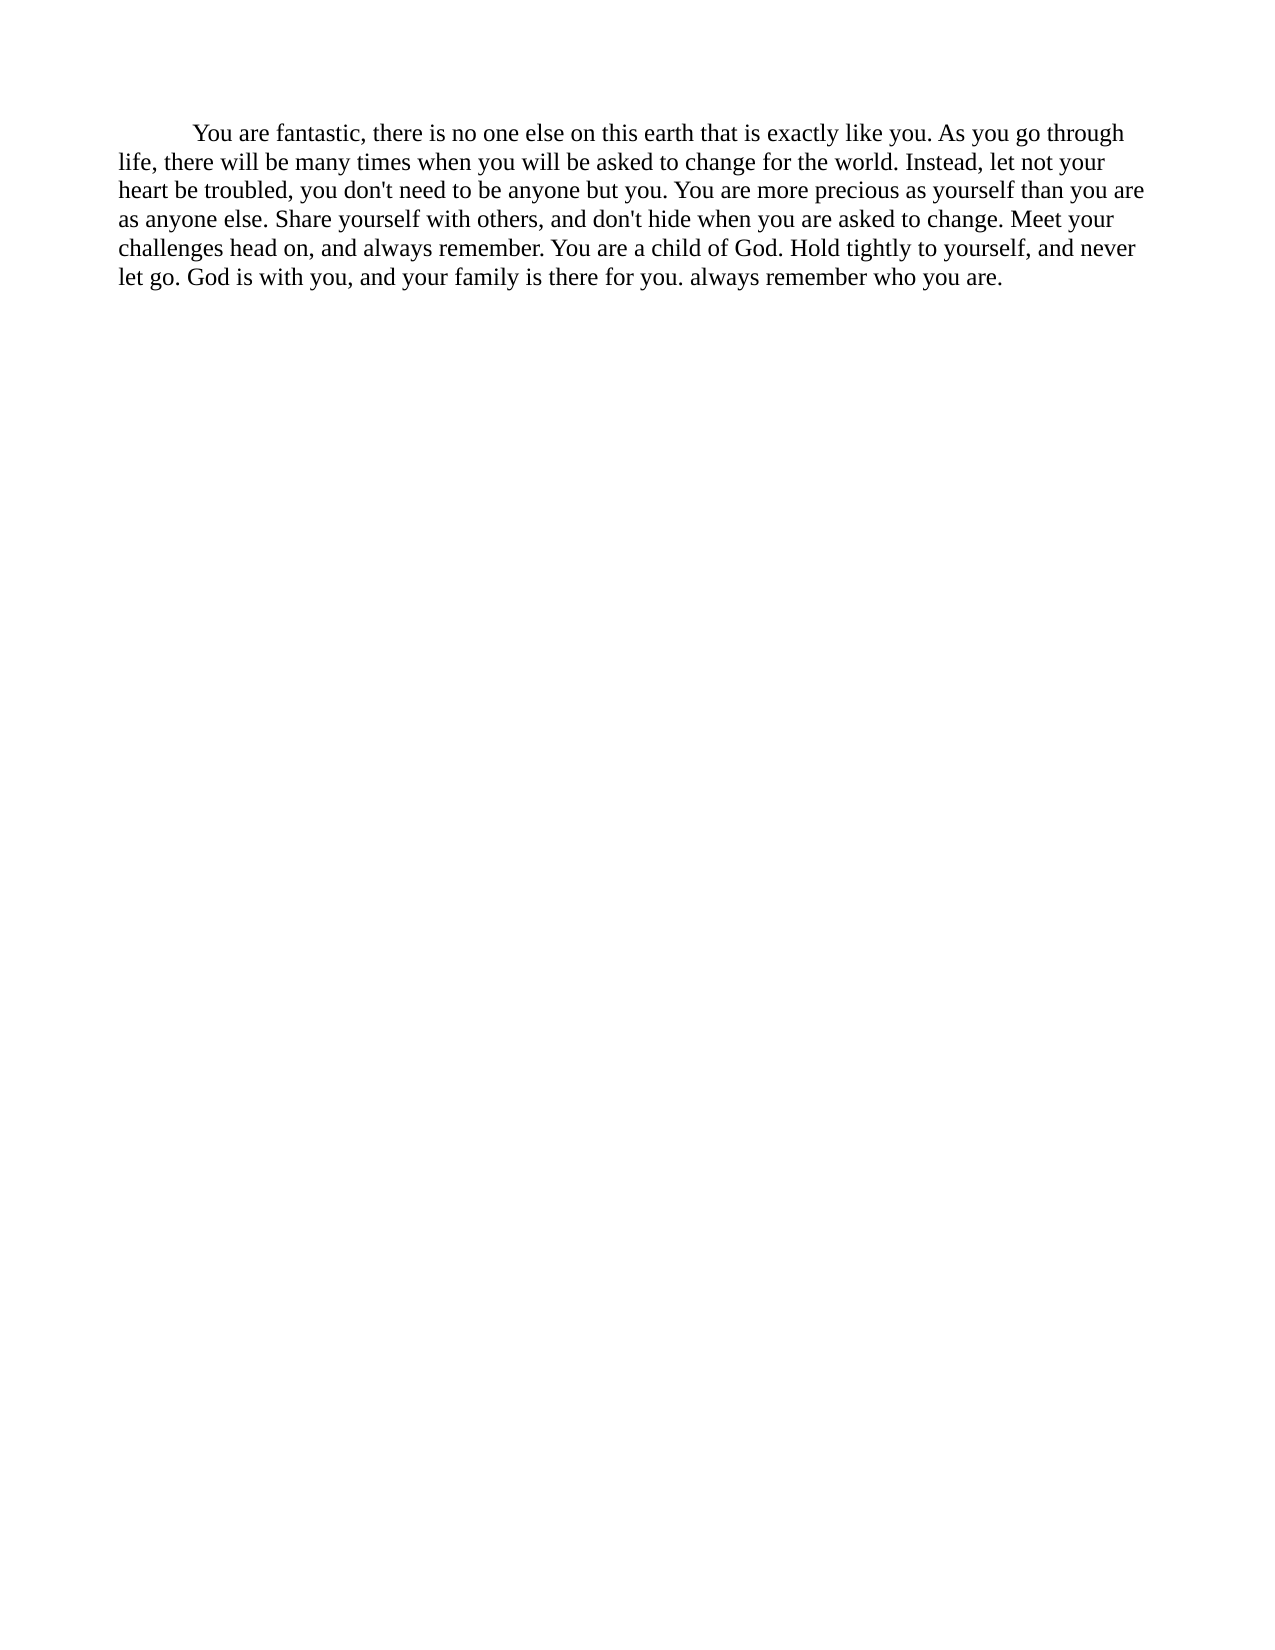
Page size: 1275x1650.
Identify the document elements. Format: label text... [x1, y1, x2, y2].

text You are fantastic, there is no one else on this earth that is exactly like you. As you go through life, there will be many times when you will be asked to change for the world. Instead, let not your heart be troubled, you don't need to be anyone but you. You are more precious as yourself than you are as anyone else. Share yourself with others, and don't hide when you are asked to change. Meet your challenges head on, and always remember. You are a child of God. Hold tightly to yourself, and never let go. God is with you, and your family is there for you. always remember who you are. [118, 118, 1157, 291]
